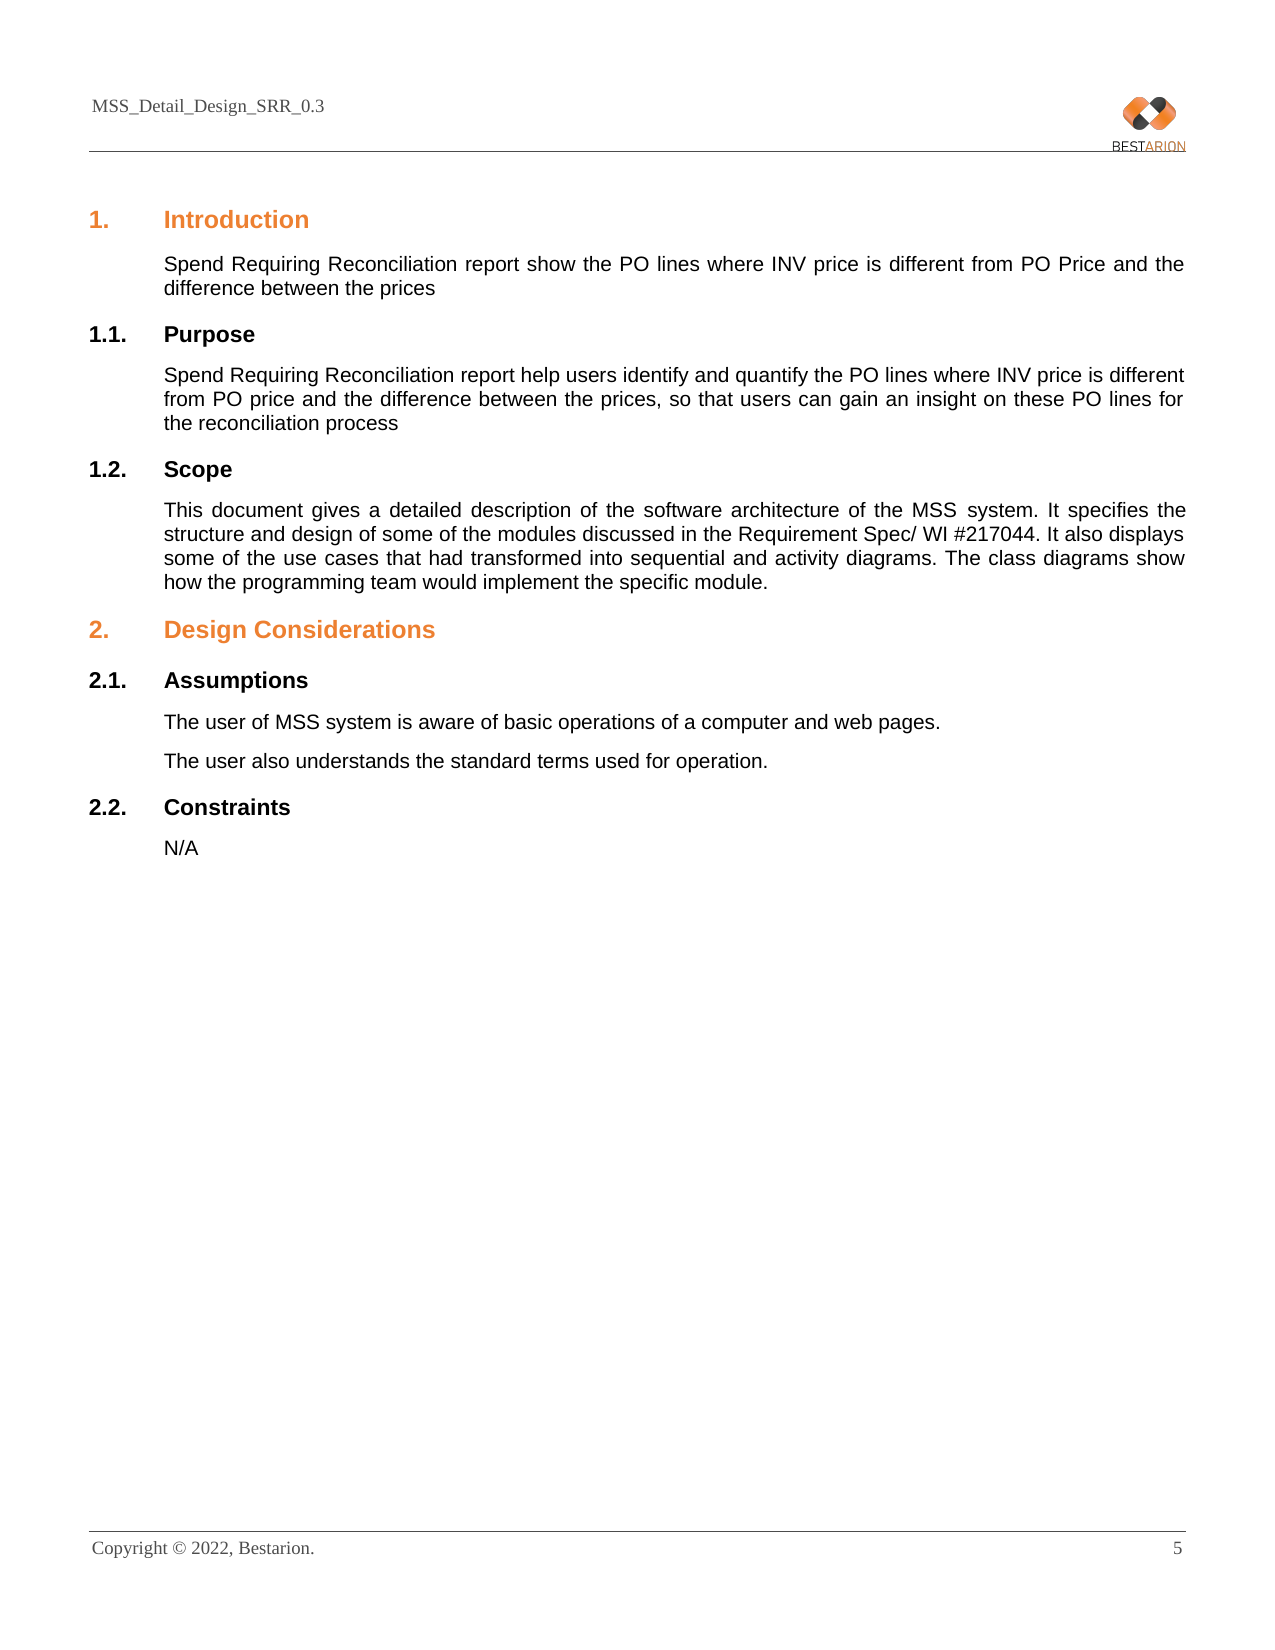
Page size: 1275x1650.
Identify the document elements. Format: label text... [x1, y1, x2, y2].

subtitle Assumptions [88, 667, 1186, 693]
subtitle Design Considerations [88, 615, 1186, 644]
subtitle Purpose [88, 321, 1186, 347]
subtitle Introduction [88, 206, 1186, 234]
text N/A [163, 836, 1186, 860]
subtitle Constraints [88, 793, 1186, 820]
text Spend Requiring Reconciliation report show the PO lines where INV price is different from PO Price and the difference between the prices [163, 252, 1186, 299]
subtitle Scope [88, 456, 1186, 482]
text This document gives a detailed description of the software architecture of the MSS system. It specifies the structure and design of some of the modules discussed in the Requirement Spec/ WI #217044. It also displays some of the use cases that had transformed into sequential and activity diagrams. The class diagrams show how the programming team would implement the specific module. [163, 498, 1186, 594]
text The user also understands the standard terms used for operation. [163, 749, 1186, 773]
text Spend Requiring Reconciliation report help users identify and quantify the PO lines where INV price is different from PO price and the difference between the prices, so that users can gain an insight on these PO lines for the reconciliation process [163, 363, 1186, 435]
picture [1111, 88, 1187, 164]
text The user of MSS system is aware of basic operations of a computer and web pages. [163, 710, 1186, 734]
